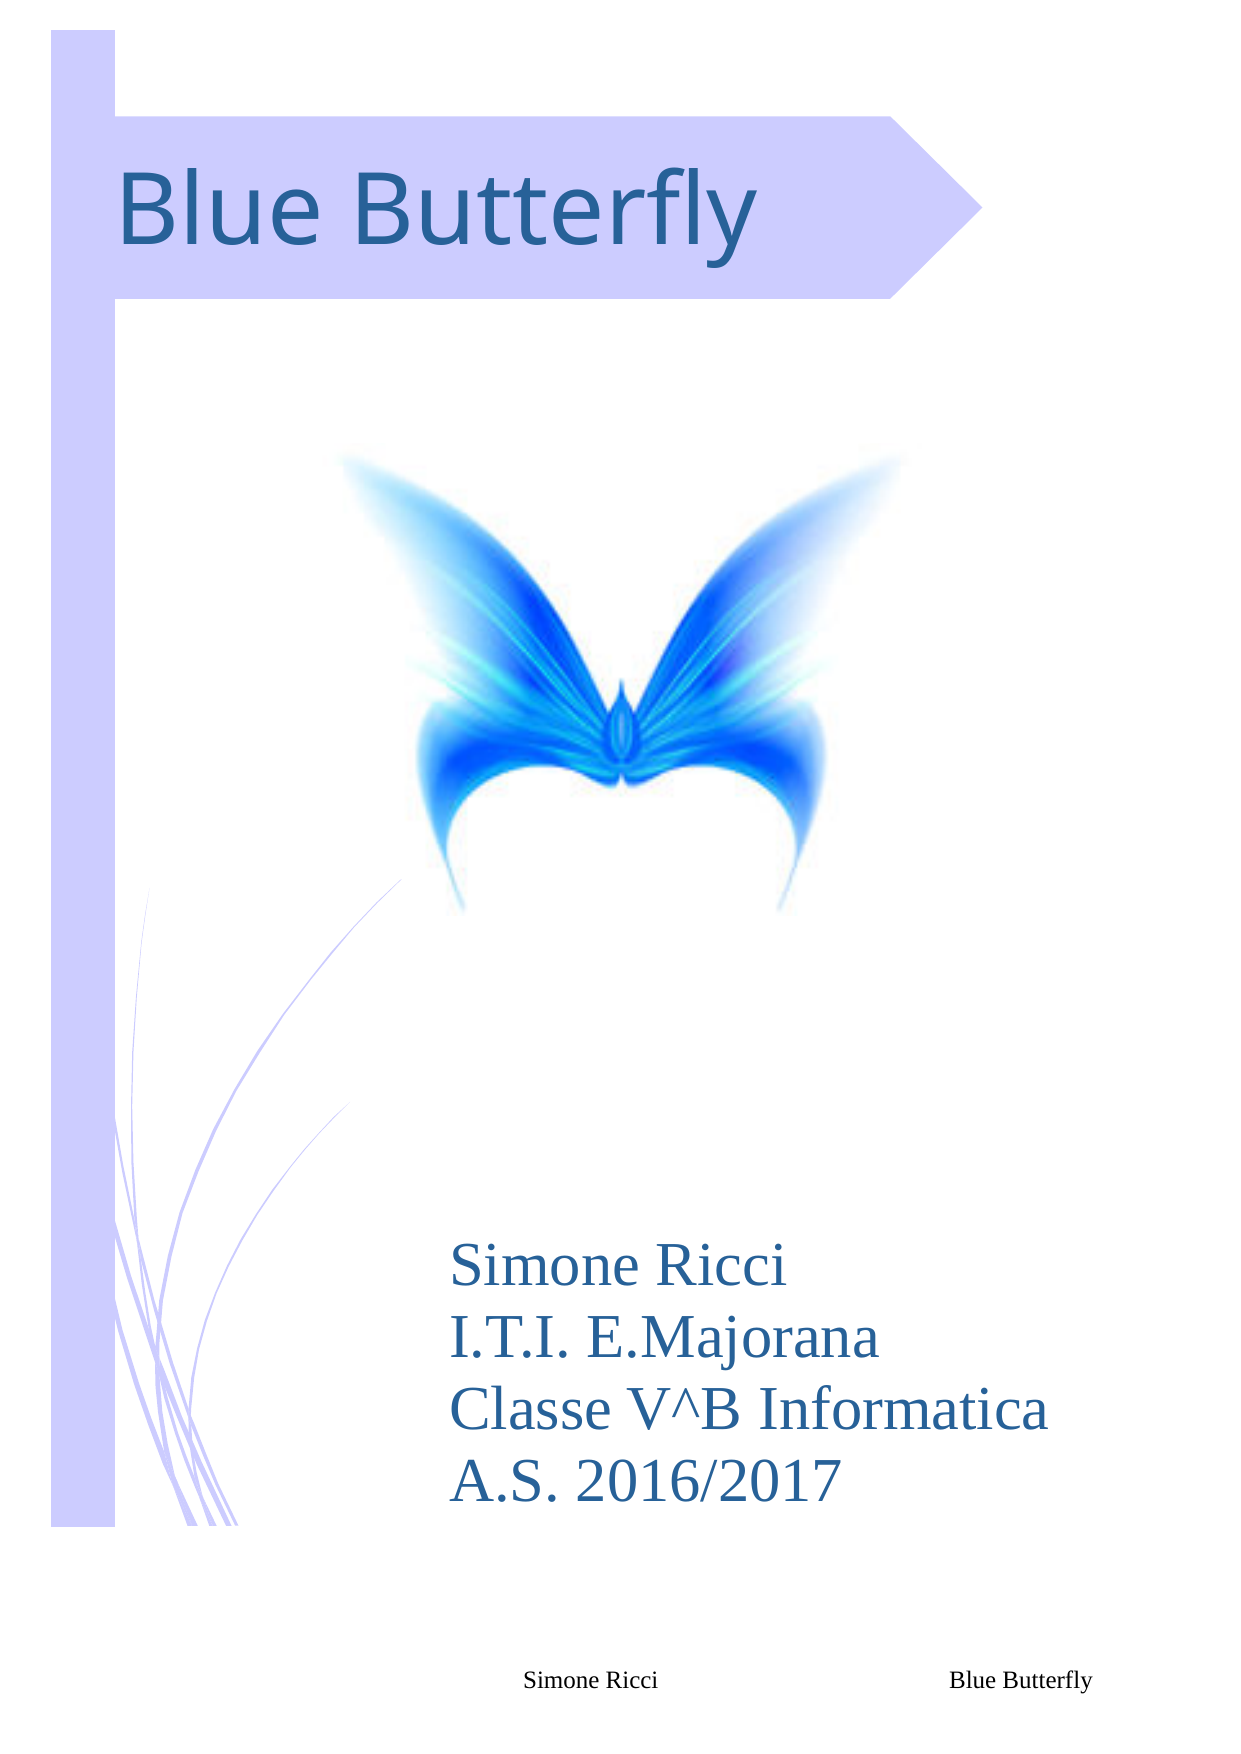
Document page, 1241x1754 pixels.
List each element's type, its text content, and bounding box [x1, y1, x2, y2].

text Blue Butterfly [913, 137, 1151, 274]
text Simone Ricci [449, 1227, 1079, 1299]
text I.T.I. E.Majorana [449, 1299, 1079, 1371]
text A.S. 2016/2017 [449, 1443, 1079, 1515]
text Classe V^B Informatica [449, 1371, 1079, 1443]
